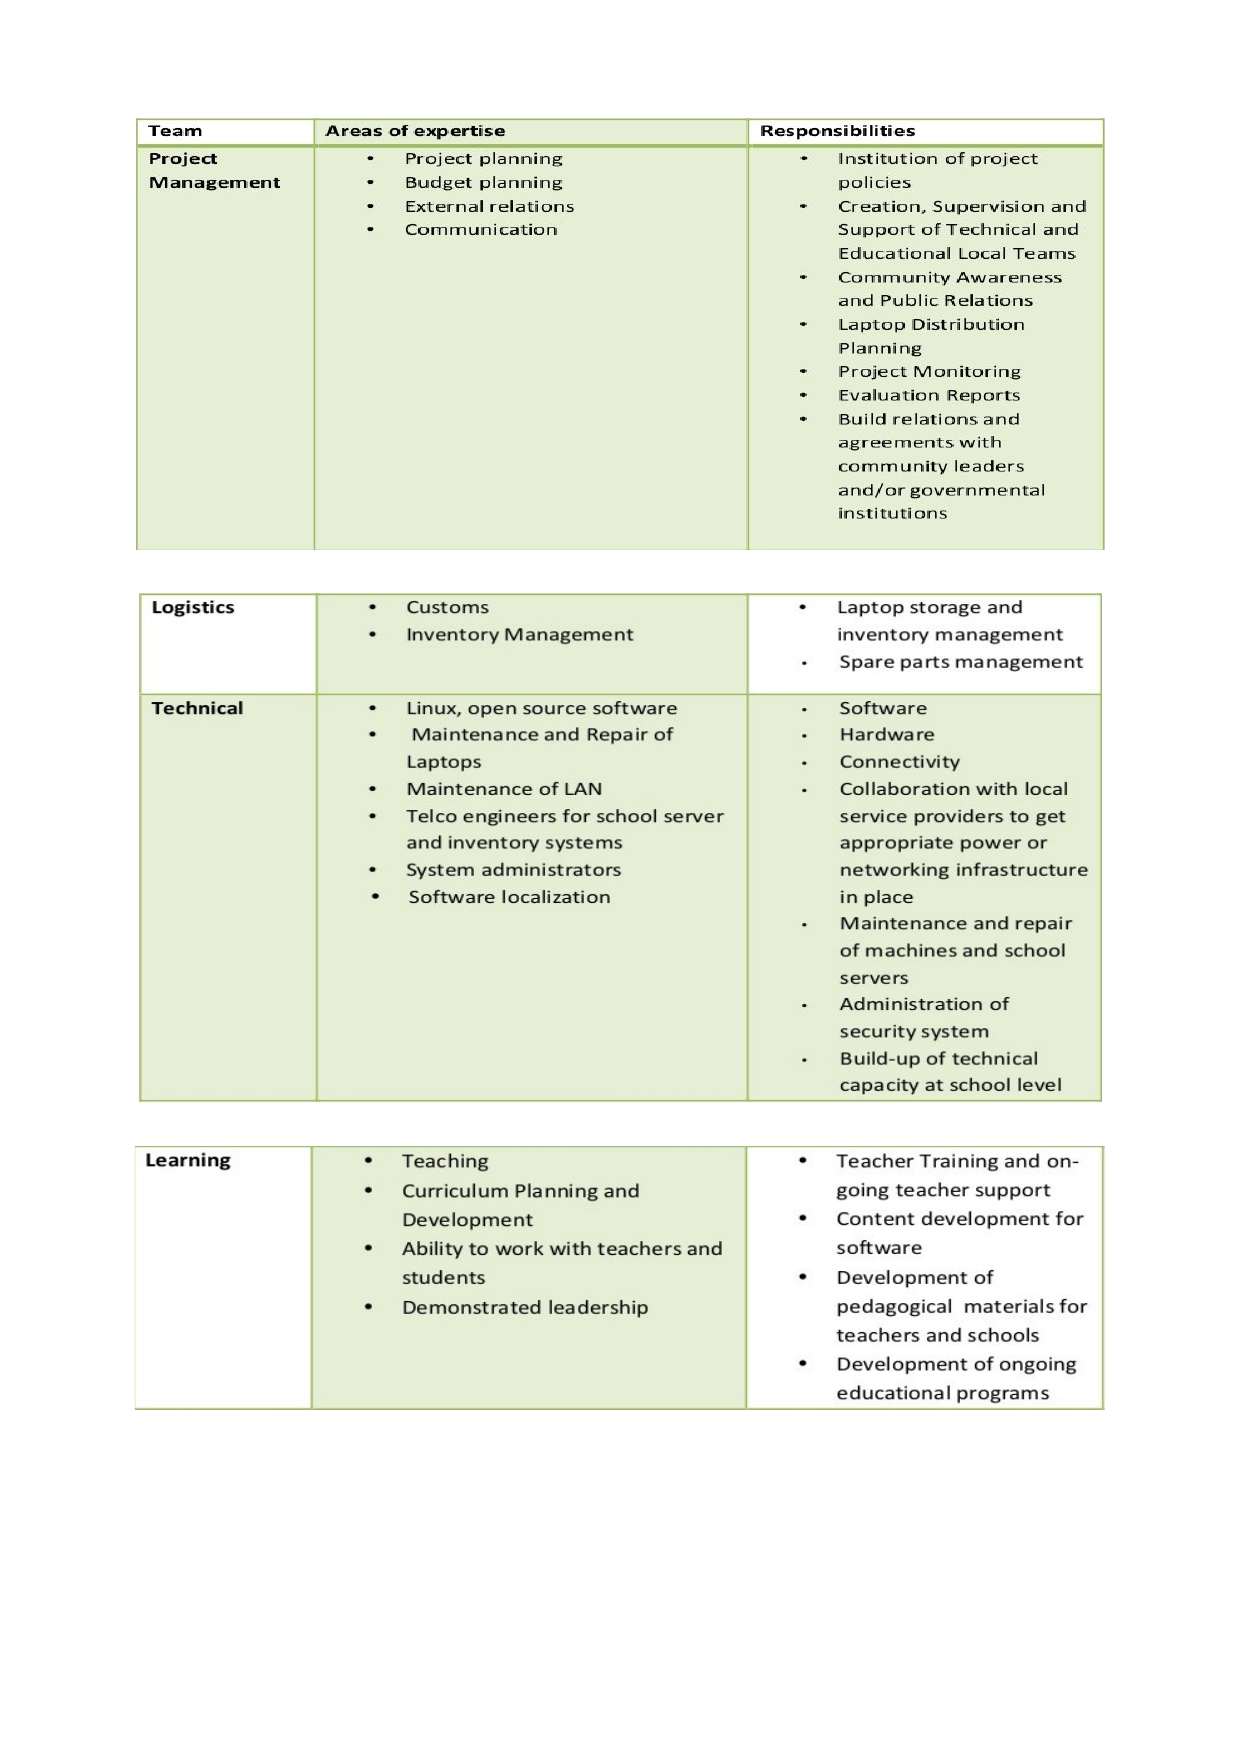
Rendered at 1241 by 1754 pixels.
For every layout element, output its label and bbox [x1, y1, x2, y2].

picture [134, 1146, 1106, 1410]
picture [138, 593, 1102, 1103]
picture [135, 118, 1105, 550]
